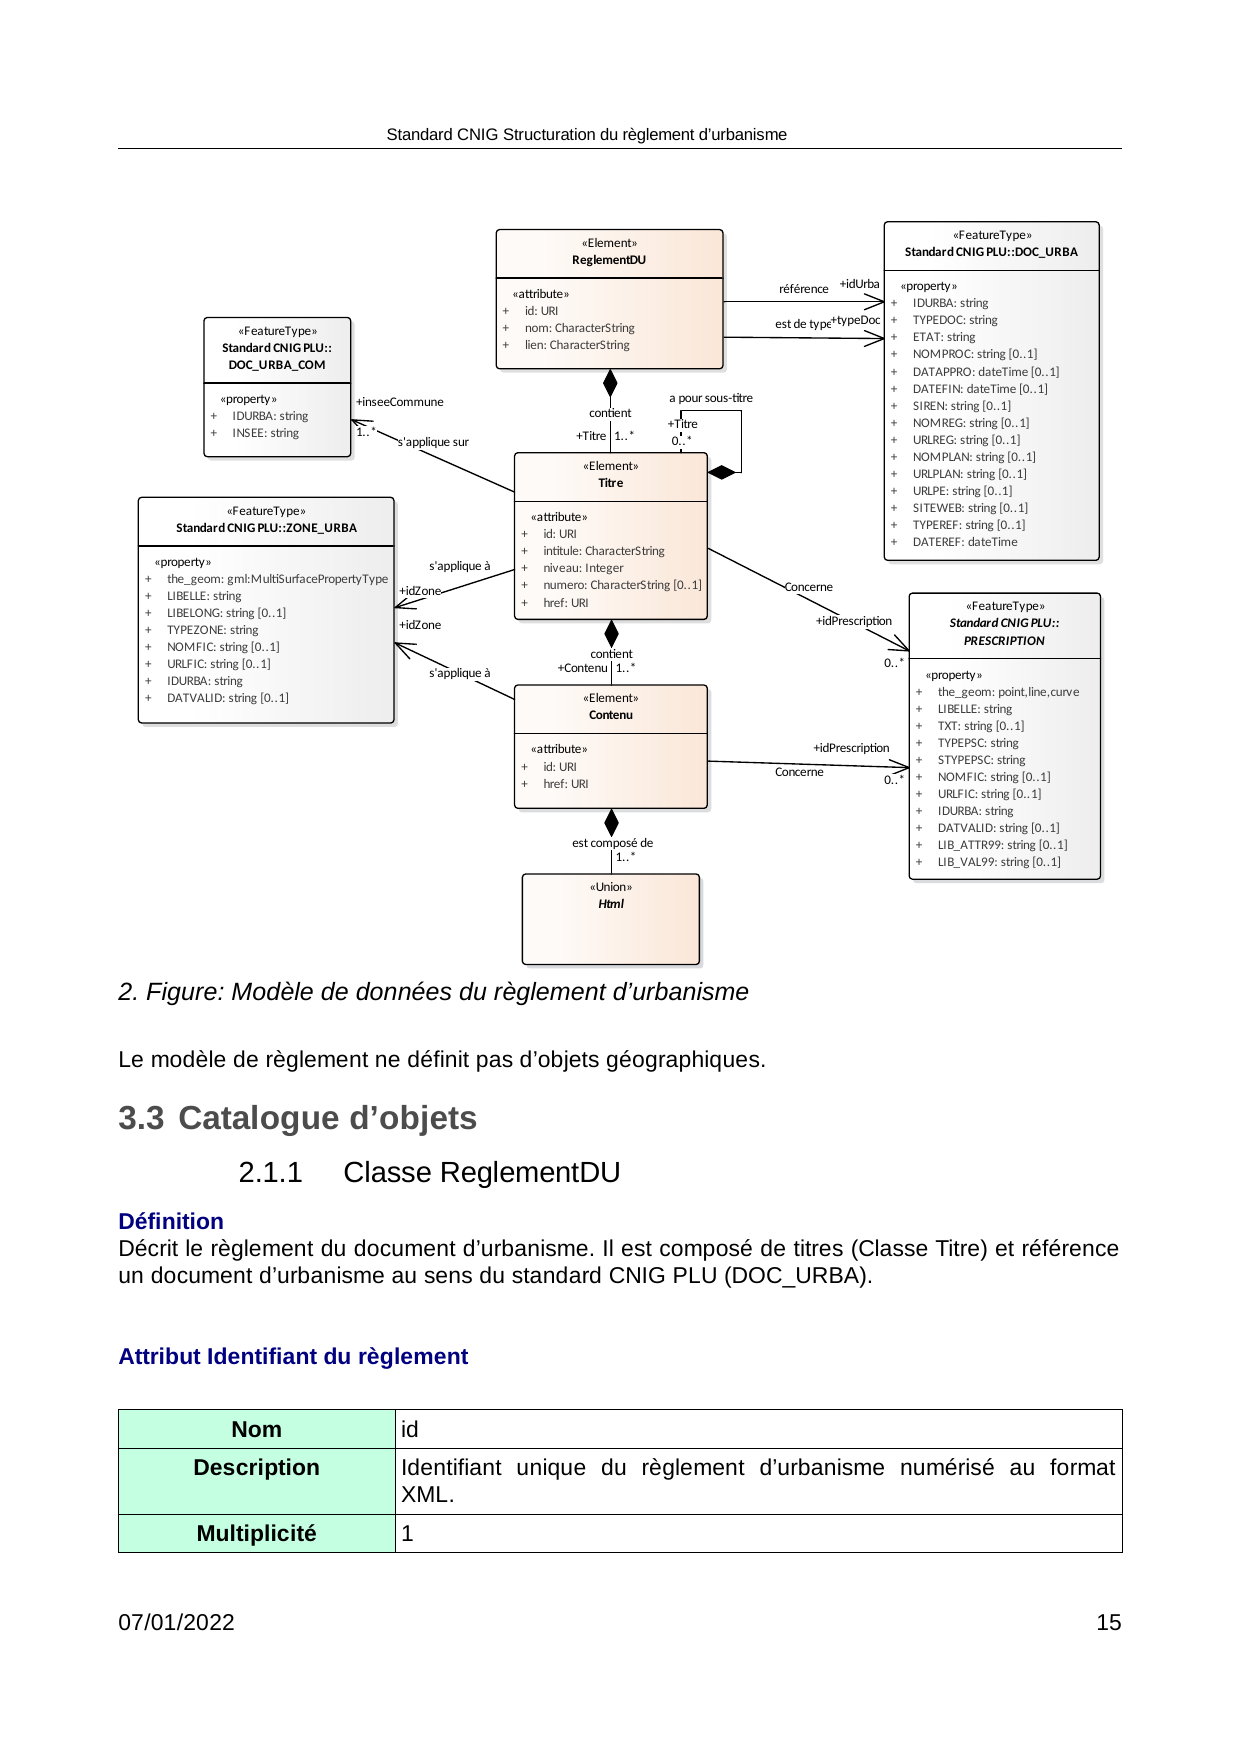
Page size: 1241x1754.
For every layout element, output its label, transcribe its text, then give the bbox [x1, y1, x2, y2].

table_cell 1 [396, 1515, 1122, 1552]
subtitle Attribut Identifiant du règlement [118, 1343, 1122, 1370]
table_cell Identifiant unique du règlement d’urbanisme numérisé au format XML. [396, 1449, 1122, 1514]
text Décrit le règlement du document d’urbanisme. Il est composé de titres (Classe Titre) et référence un document d’urbanisme au sens du standard CNIG PLU (DOC_URBA). [118, 1235, 1122, 1289]
table_cell Multiplicité [119, 1515, 395, 1552]
text Le modèle de règlement ne définit pas d’objets géographiques. [118, 1046, 1122, 1073]
subtitle Définition [118, 1208, 1122, 1235]
subtitle Catalogue d’objets [118, 1098, 1122, 1136]
list Classe ReglementDU [231, 1154, 1122, 1188]
table_cell Description [119, 1449, 395, 1514]
table_header id [396, 1410, 1122, 1448]
table_header Nom [119, 1410, 395, 1448]
text 2. Figure: Modèle de données du règlement d’urbanisme [118, 191, 1122, 1006]
